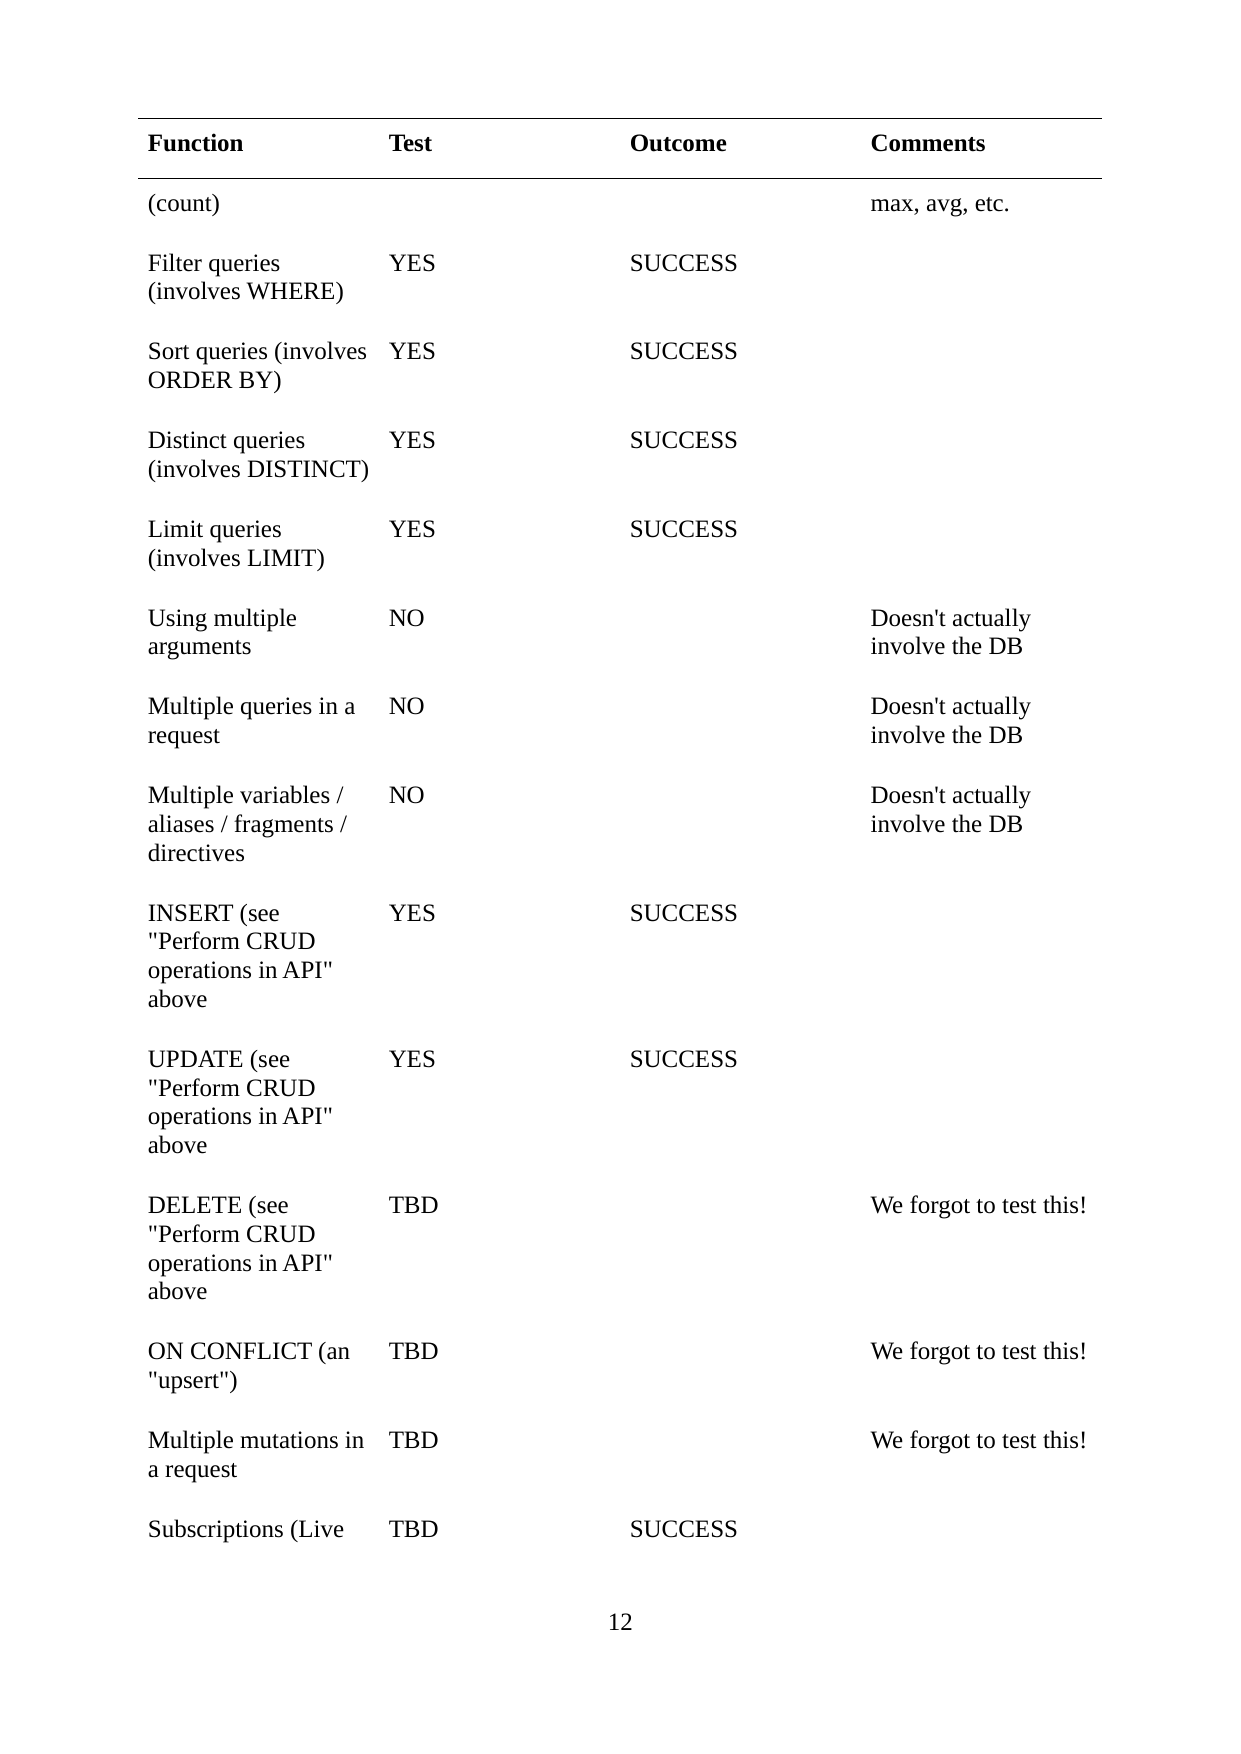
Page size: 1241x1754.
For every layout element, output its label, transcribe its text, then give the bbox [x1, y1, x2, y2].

table_cell NO [379, 771, 620, 888]
table_cell [620, 1181, 861, 1327]
table_cell NO [379, 682, 620, 771]
table_cell YES [379, 238, 620, 327]
table_cell max, avg, etc. [861, 179, 1102, 238]
table_cell We forgot to test this! [861, 1416, 1102, 1504]
table_cell [861, 888, 1102, 1034]
table_cell Limit queries (involves LIMIT) [138, 505, 379, 593]
table_cell [861, 327, 1102, 416]
table_cell SUCCESS [620, 416, 861, 504]
table_cell [861, 505, 1102, 593]
table_cell [861, 1505, 1102, 1564]
table_cell SUCCESS [620, 888, 861, 1034]
table_cell TBD [379, 1505, 620, 1564]
table_cell Sort queries (involves ORDER BY) [138, 327, 379, 416]
table_cell Subscriptions (Live [138, 1505, 379, 1564]
table_cell Filter queries (involves WHERE) [138, 238, 379, 327]
table_cell NO [379, 593, 620, 682]
table_cell Multiple variables / aliases / fragments / directives [138, 771, 379, 888]
table_cell ON CONFLICT (an "upsert") [138, 1327, 379, 1416]
table_cell SUCCESS [620, 327, 861, 416]
table_cell SUCCESS [620, 1035, 861, 1181]
table_header Comments [861, 119, 1102, 178]
table_cell SUCCESS [620, 238, 861, 327]
table_cell YES [379, 888, 620, 1034]
table_cell TBD [379, 1327, 620, 1416]
table_cell [861, 238, 1102, 327]
table_cell YES [379, 327, 620, 416]
table_cell Multiple mutations in a request [138, 1416, 379, 1504]
table_cell [620, 179, 861, 238]
table_cell Doesn't actually involve the DB [861, 593, 1102, 682]
table_cell YES [379, 505, 620, 593]
table_cell We forgot to test this! [861, 1327, 1102, 1416]
table_cell [620, 593, 861, 682]
table_header Outcome [620, 119, 861, 178]
table_cell (count) [138, 179, 379, 238]
table_cell Using multiple arguments [138, 593, 379, 682]
table_cell TBD [379, 1416, 620, 1504]
table_cell DELETE (see "Perform CRUD operations in API" above [138, 1181, 379, 1327]
table_cell [620, 1416, 861, 1504]
table_header Function [138, 119, 379, 178]
table_cell Doesn't actually involve the DB [861, 771, 1102, 888]
table_cell [861, 416, 1102, 504]
table_cell SUCCESS [620, 505, 861, 593]
table_cell Doesn't actually involve the DB [861, 682, 1102, 771]
table_cell Multiple queries in a request [138, 682, 379, 771]
table_cell INSERT (see "Perform CRUD operations in API" above [138, 888, 379, 1034]
table_cell Distinct queries (involves DISTINCT) [138, 416, 379, 504]
table_cell [861, 1035, 1102, 1181]
table_cell YES [379, 1035, 620, 1181]
table_cell YES [379, 416, 620, 504]
table_cell [379, 179, 620, 238]
table_cell [620, 682, 861, 771]
table_header Test [379, 119, 620, 178]
table_cell [620, 1327, 861, 1416]
table_cell TBD [379, 1181, 620, 1327]
table_cell We forgot to test this! [861, 1181, 1102, 1327]
table_cell [620, 771, 861, 888]
table_cell SUCCESS [620, 1505, 861, 1564]
table_cell UPDATE (see "Perform CRUD operations in API" above [138, 1035, 379, 1181]
